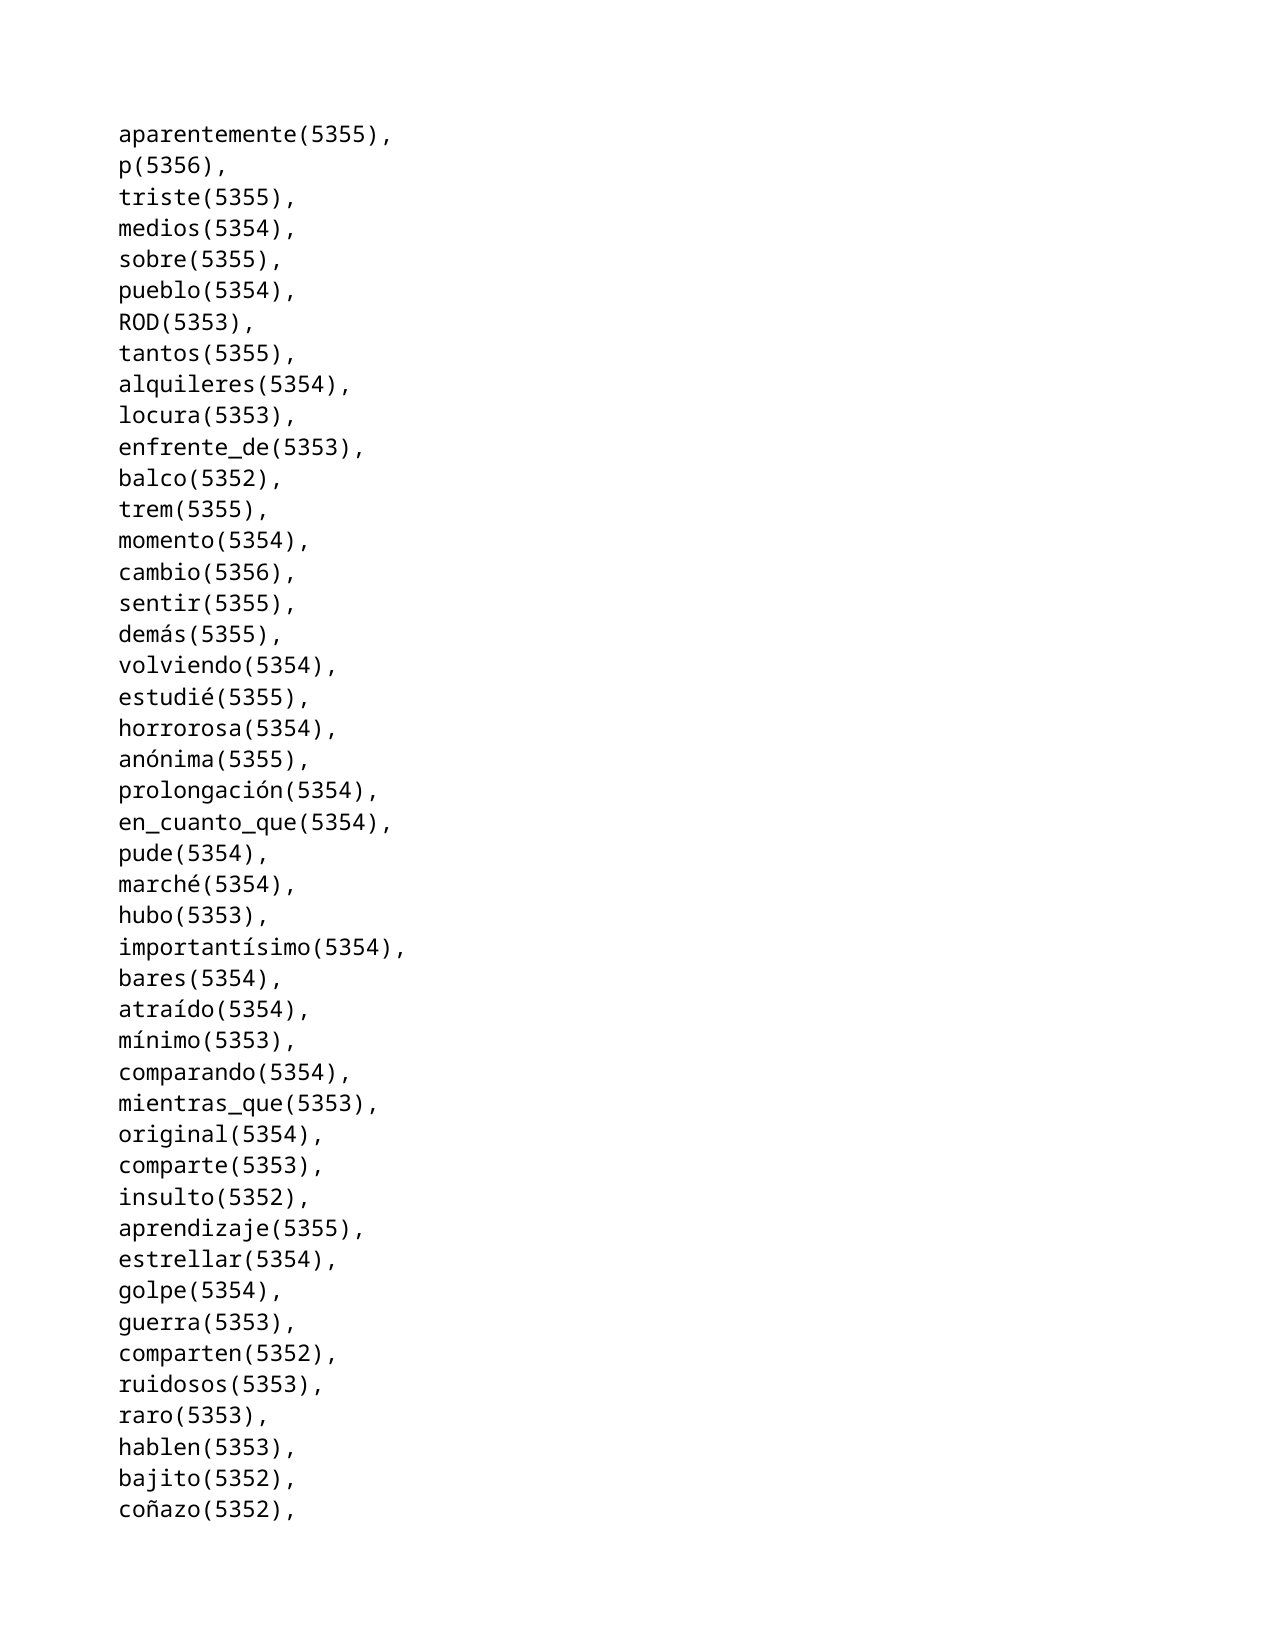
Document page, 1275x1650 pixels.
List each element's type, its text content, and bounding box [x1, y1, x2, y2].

text importantísimo(5354), [118, 931, 1157, 962]
text momento(5354), [118, 524, 1157, 556]
text estudié(5355), [118, 681, 1157, 712]
text triste(5355), [118, 181, 1157, 212]
text bajito(5352), [118, 1462, 1157, 1493]
text alquileres(5354), [118, 368, 1157, 399]
text comparten(5352), [118, 1337, 1157, 1368]
text hablen(5353), [118, 1431, 1157, 1462]
text insulto(5352), [118, 1181, 1157, 1212]
text cambio(5356), [118, 556, 1157, 587]
text en_cuanto_que(5354), [118, 806, 1157, 837]
text tantos(5355), [118, 337, 1157, 368]
text aprendizaje(5355), [118, 1212, 1157, 1243]
text sentir(5355), [118, 587, 1157, 618]
text bares(5354), [118, 962, 1157, 993]
text raro(5353), [118, 1399, 1157, 1431]
text demás(5355), [118, 618, 1157, 649]
text horrorosa(5354), [118, 712, 1157, 743]
text sobre(5355), [118, 243, 1157, 274]
text marché(5354), [118, 868, 1157, 899]
text anónima(5355), [118, 743, 1157, 774]
text guerra(5353), [118, 1306, 1157, 1337]
text trem(5355), [118, 493, 1157, 524]
text mientras_que(5353), [118, 1087, 1157, 1118]
text enfrente_de(5353), [118, 431, 1157, 462]
text locura(5353), [118, 399, 1157, 431]
text medios(5354), [118, 212, 1157, 243]
text original(5354), [118, 1118, 1157, 1149]
text p(5356), [118, 149, 1157, 181]
text atraído(5354), [118, 993, 1157, 1024]
text pueblo(5354), [118, 274, 1157, 306]
text estrellar(5354), [118, 1243, 1157, 1274]
text ROD(5353), [118, 306, 1157, 337]
text comparte(5353), [118, 1149, 1157, 1181]
text coñazo(5352), [118, 1493, 1157, 1524]
text balco(5352), [118, 462, 1157, 493]
text prolongación(5354), [118, 774, 1157, 806]
text ruidosos(5353), [118, 1368, 1157, 1399]
text comparando(5354), [118, 1056, 1157, 1087]
text aparentemente(5355), [118, 118, 1157, 149]
text hubo(5353), [118, 899, 1157, 931]
text pude(5354), [118, 837, 1157, 868]
text volviendo(5354), [118, 649, 1157, 681]
text golpe(5354), [118, 1274, 1157, 1306]
text mínimo(5353), [118, 1024, 1157, 1056]
